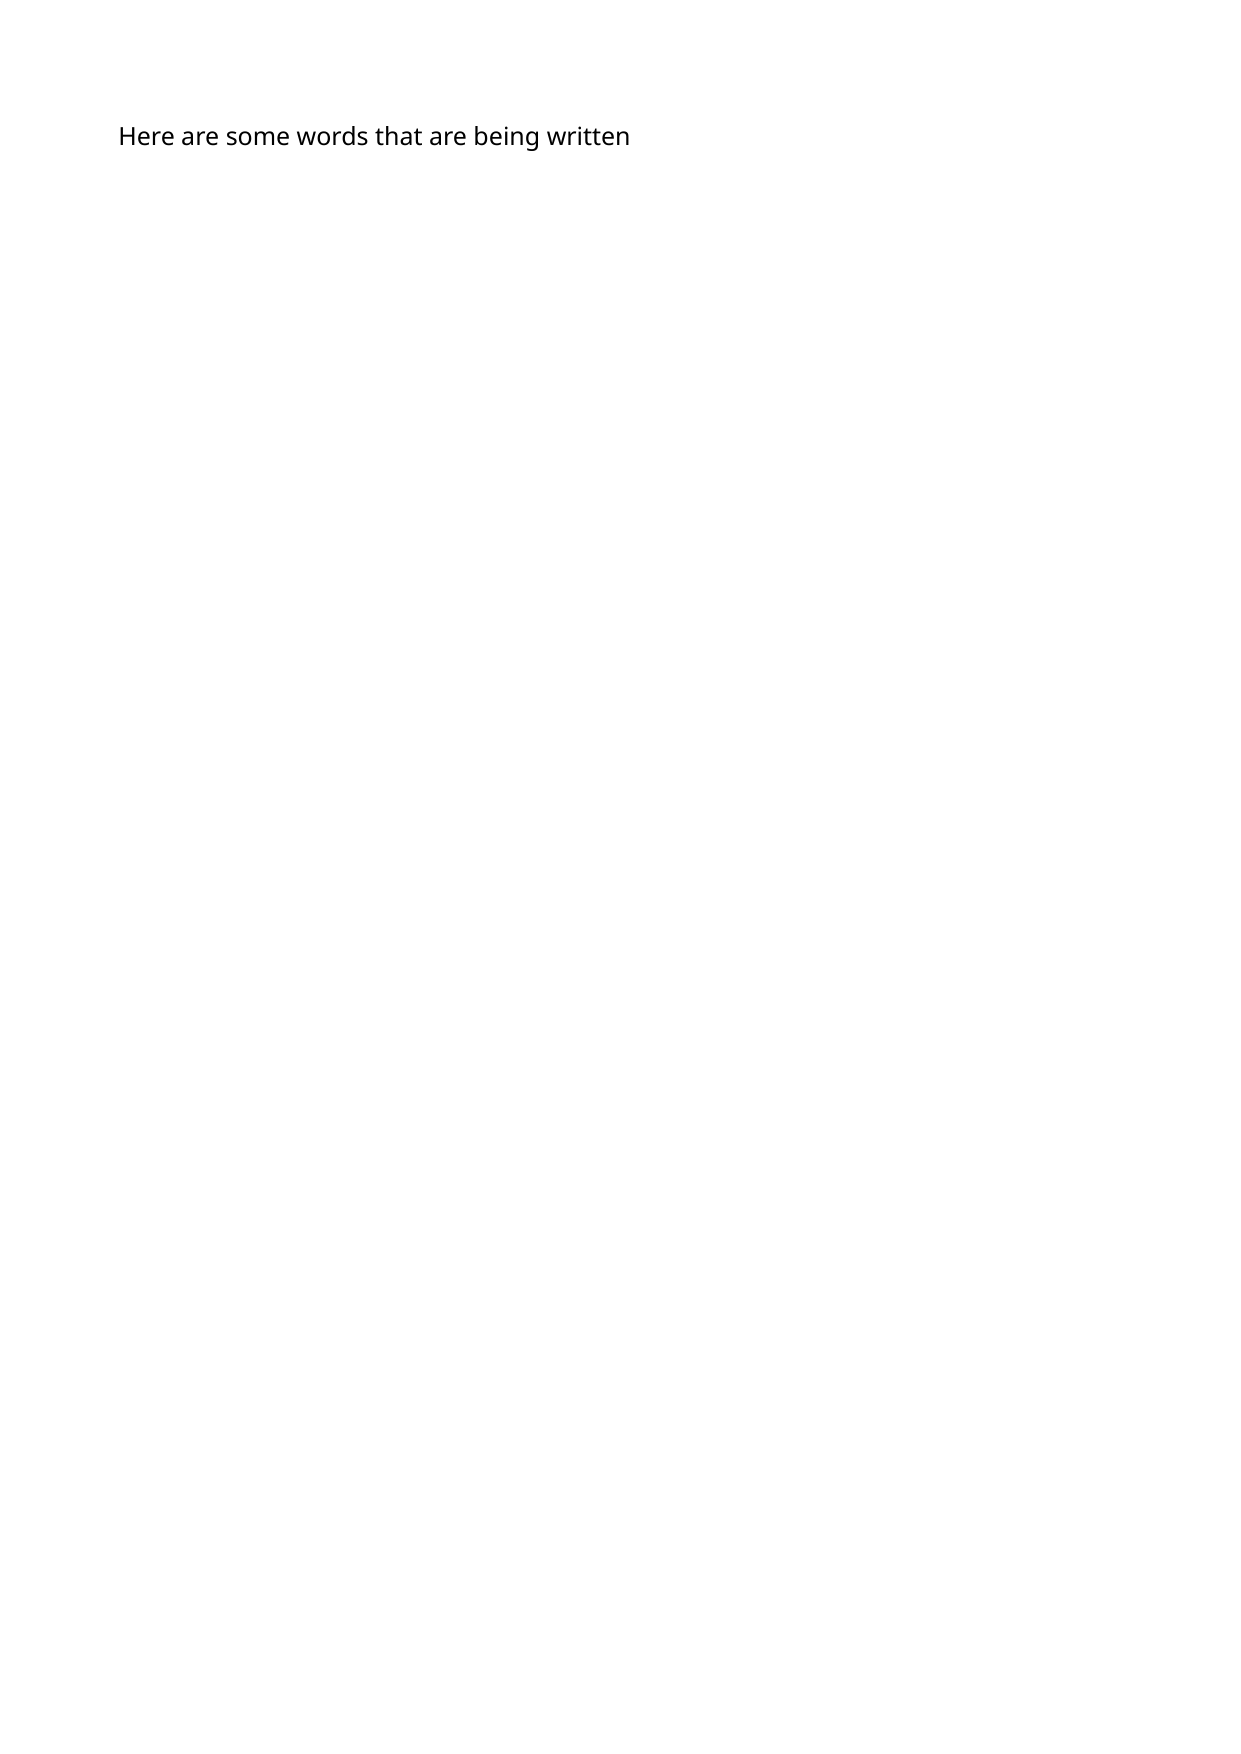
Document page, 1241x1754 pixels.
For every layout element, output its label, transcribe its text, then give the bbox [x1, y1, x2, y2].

text Here are some words that are being written [118, 118, 1122, 152]
